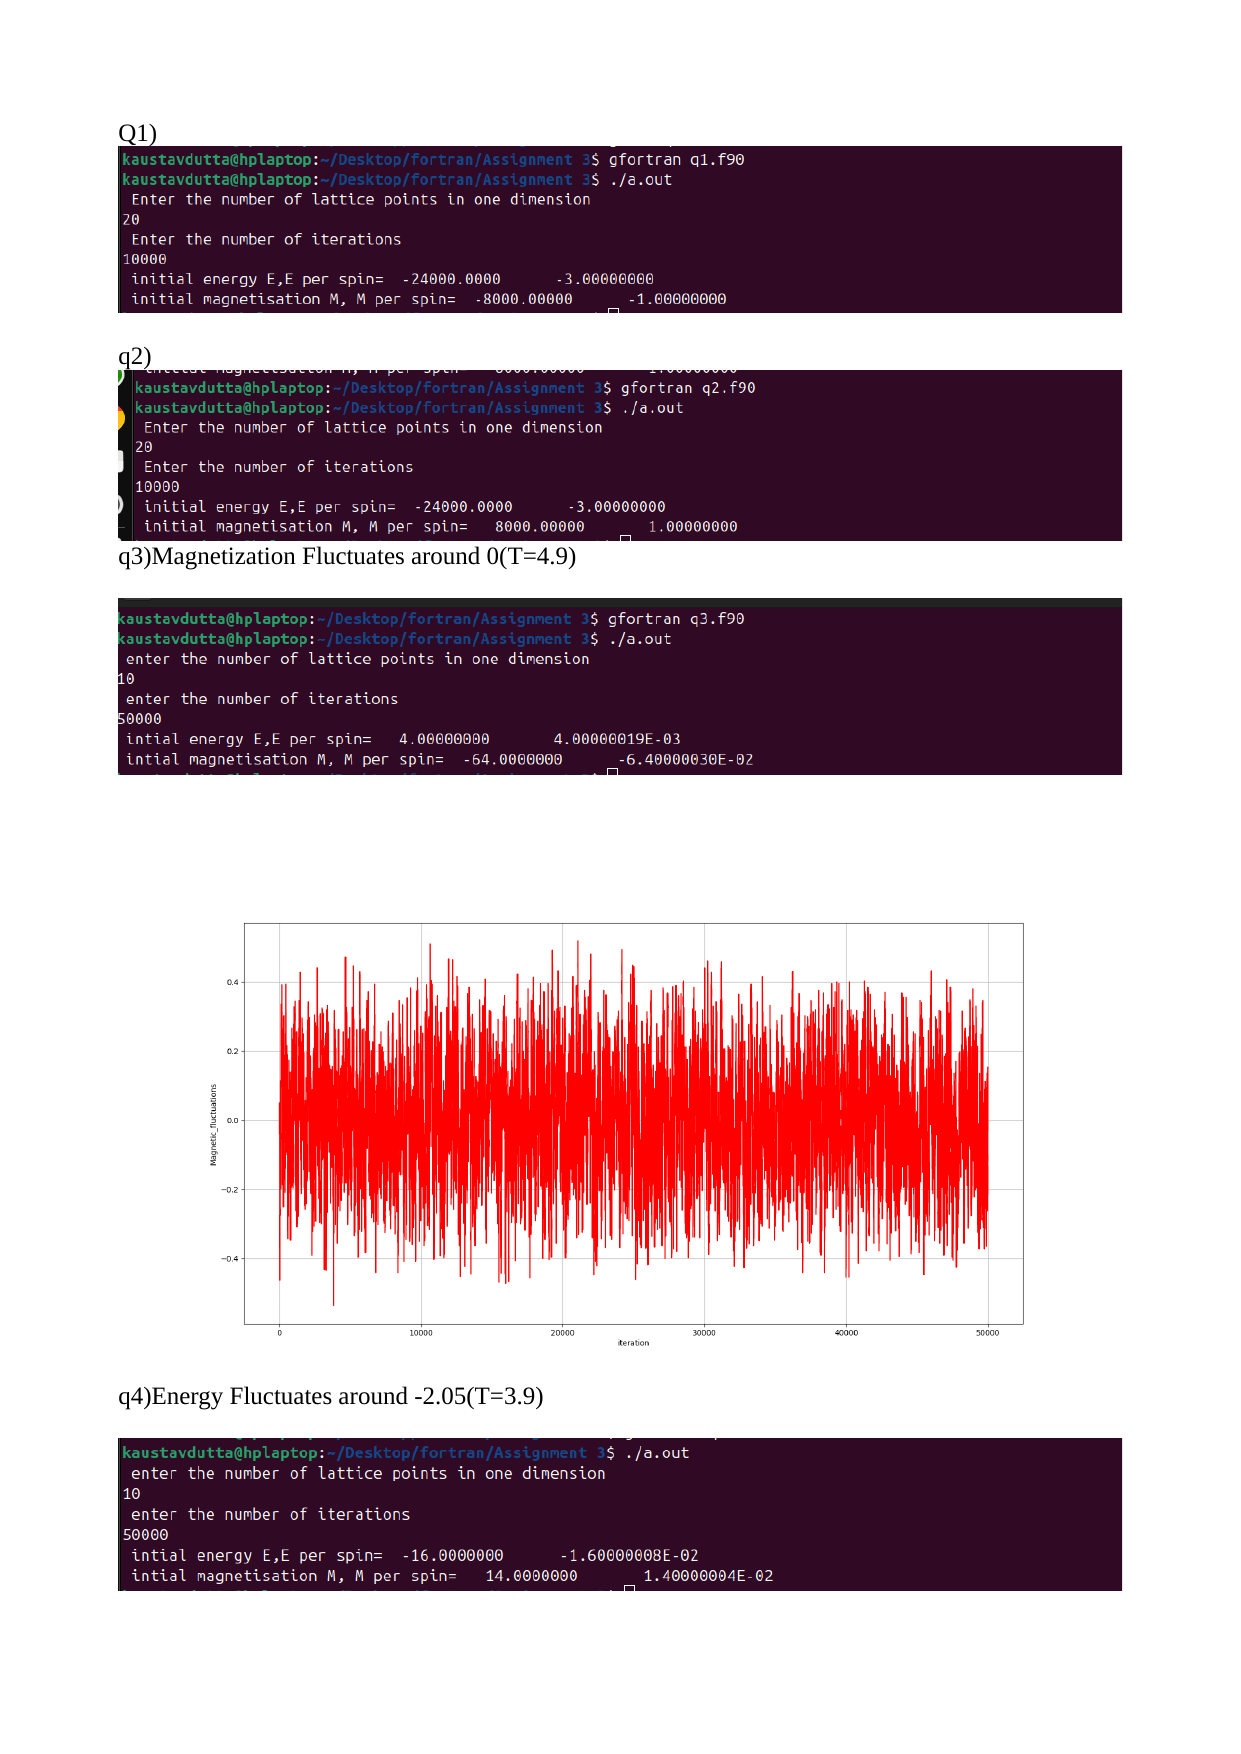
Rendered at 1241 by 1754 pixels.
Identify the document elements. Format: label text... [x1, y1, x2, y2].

text q2) [118, 341, 1122, 370]
picture [118, 1438, 1123, 1591]
picture [118, 146, 1123, 313]
text q3)Magnetization Fluctuates around 0(T=4.9) [118, 541, 1122, 570]
picture [118, 861, 1123, 1381]
picture [118, 370, 1123, 541]
text q4)Energy Fluctuates around -2.05(T=3.9) [118, 1381, 1122, 1409]
picture [118, 598, 1123, 775]
text Q1) [118, 118, 1122, 146]
